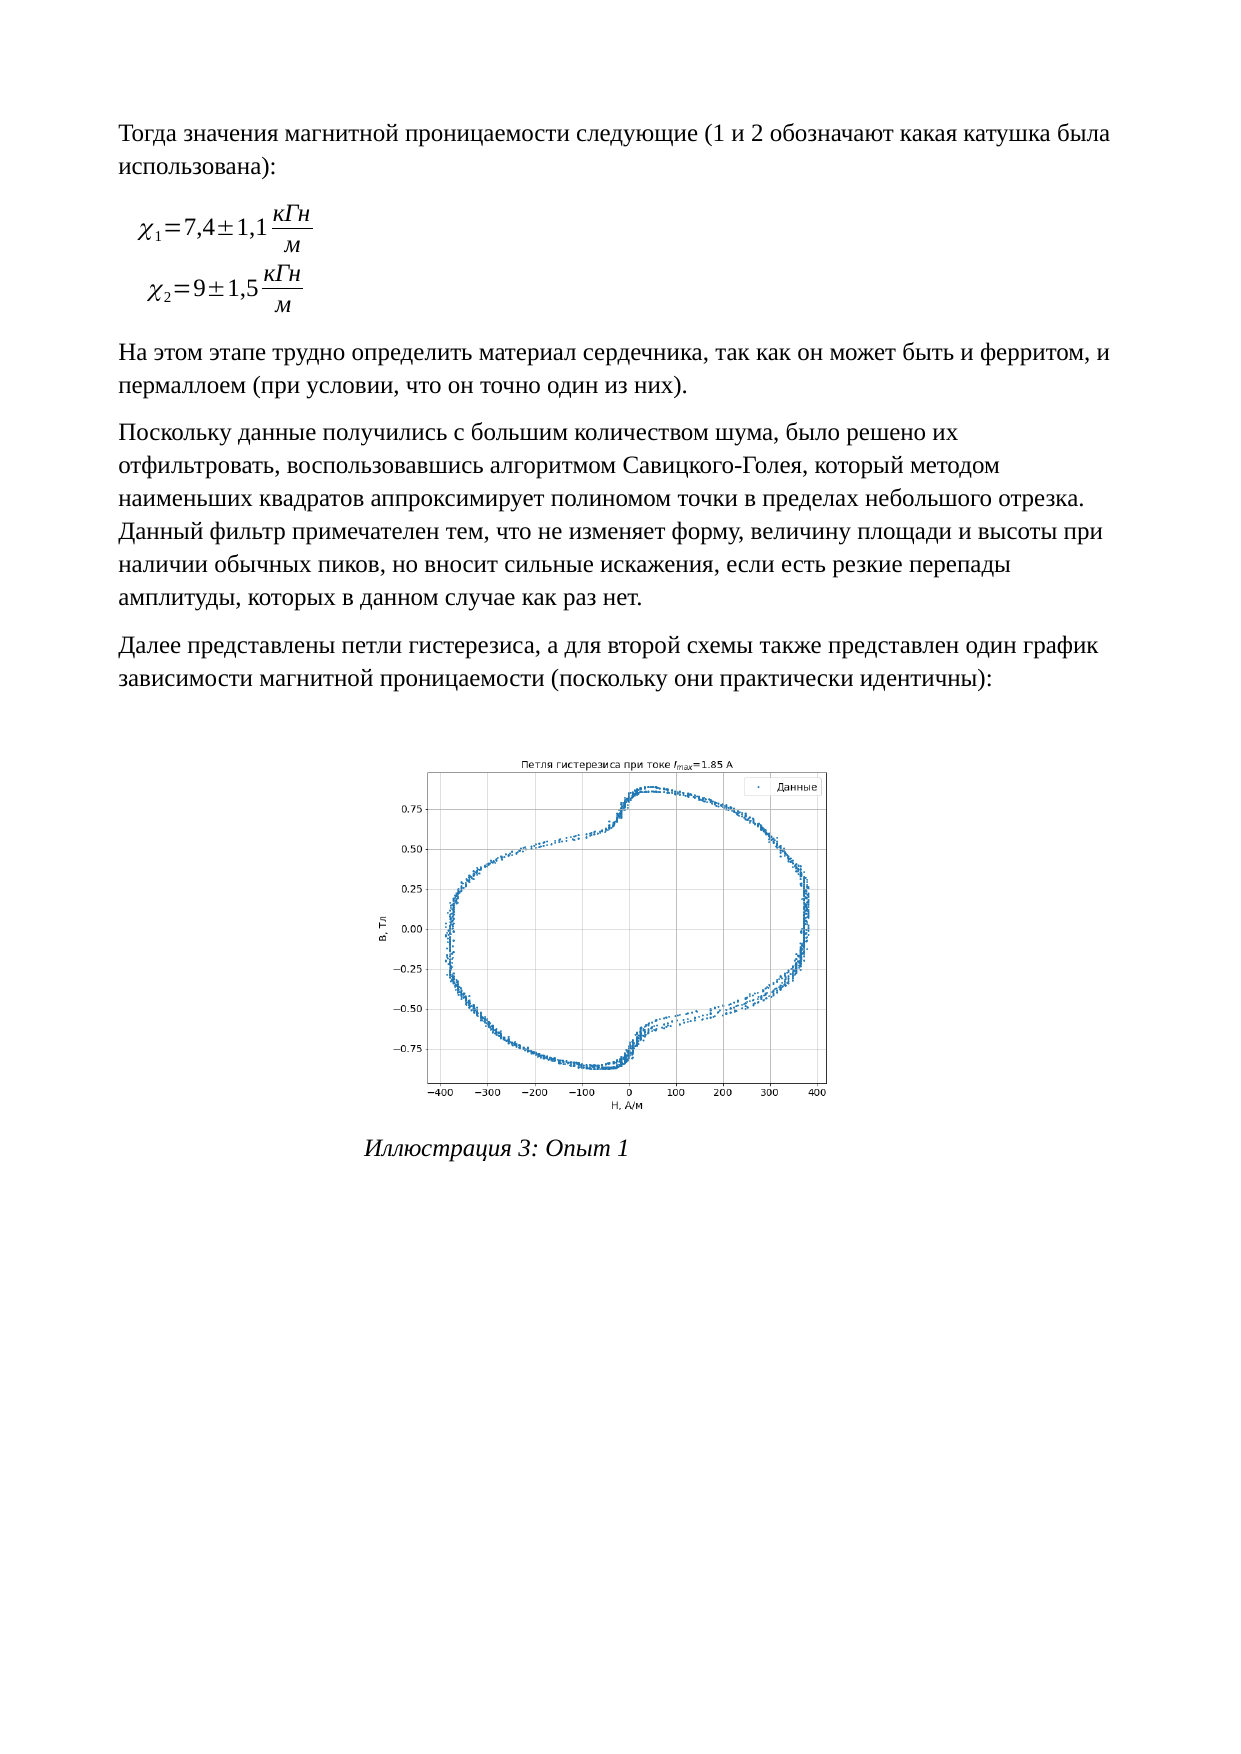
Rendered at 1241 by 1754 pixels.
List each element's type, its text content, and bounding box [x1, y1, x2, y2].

text На этом этапе трудно определить материал сердечника, так как он может быть и ферритом, и пермаллоем (при условии, что он точно один из них). [118, 337, 1122, 398]
text Далее представлены петли гистерезиса, а для второй схемы также представлен один график зависимости магнитной проницаемости (поскольку они практически идентичны): [118, 630, 1122, 692]
picture [363, 723, 877, 1134]
text Поскольку данные получились с большим количеством шума, было решено их отфильтровать, воспользовавшись алгоритмом Савицкого-Голея, который методом наименьших квадратов аппроксимирует полиномом точки в пределах небольшого отрезка. Данный фильтр примечателен тем, что не изменяет форму, величину площади и высоты при наличии обычных пиков, но вносит сильные искажения, если есть резкие перепады амплитуды, которых в данном случае как раз нет. [118, 417, 1122, 611]
text Иллюстрация 3: Опыт 1 [364, 1134, 876, 1162]
text Тогда значения магнитной проницаемости следующие (1 и 2 обозначают какая катушка была использована): [118, 118, 1122, 180]
